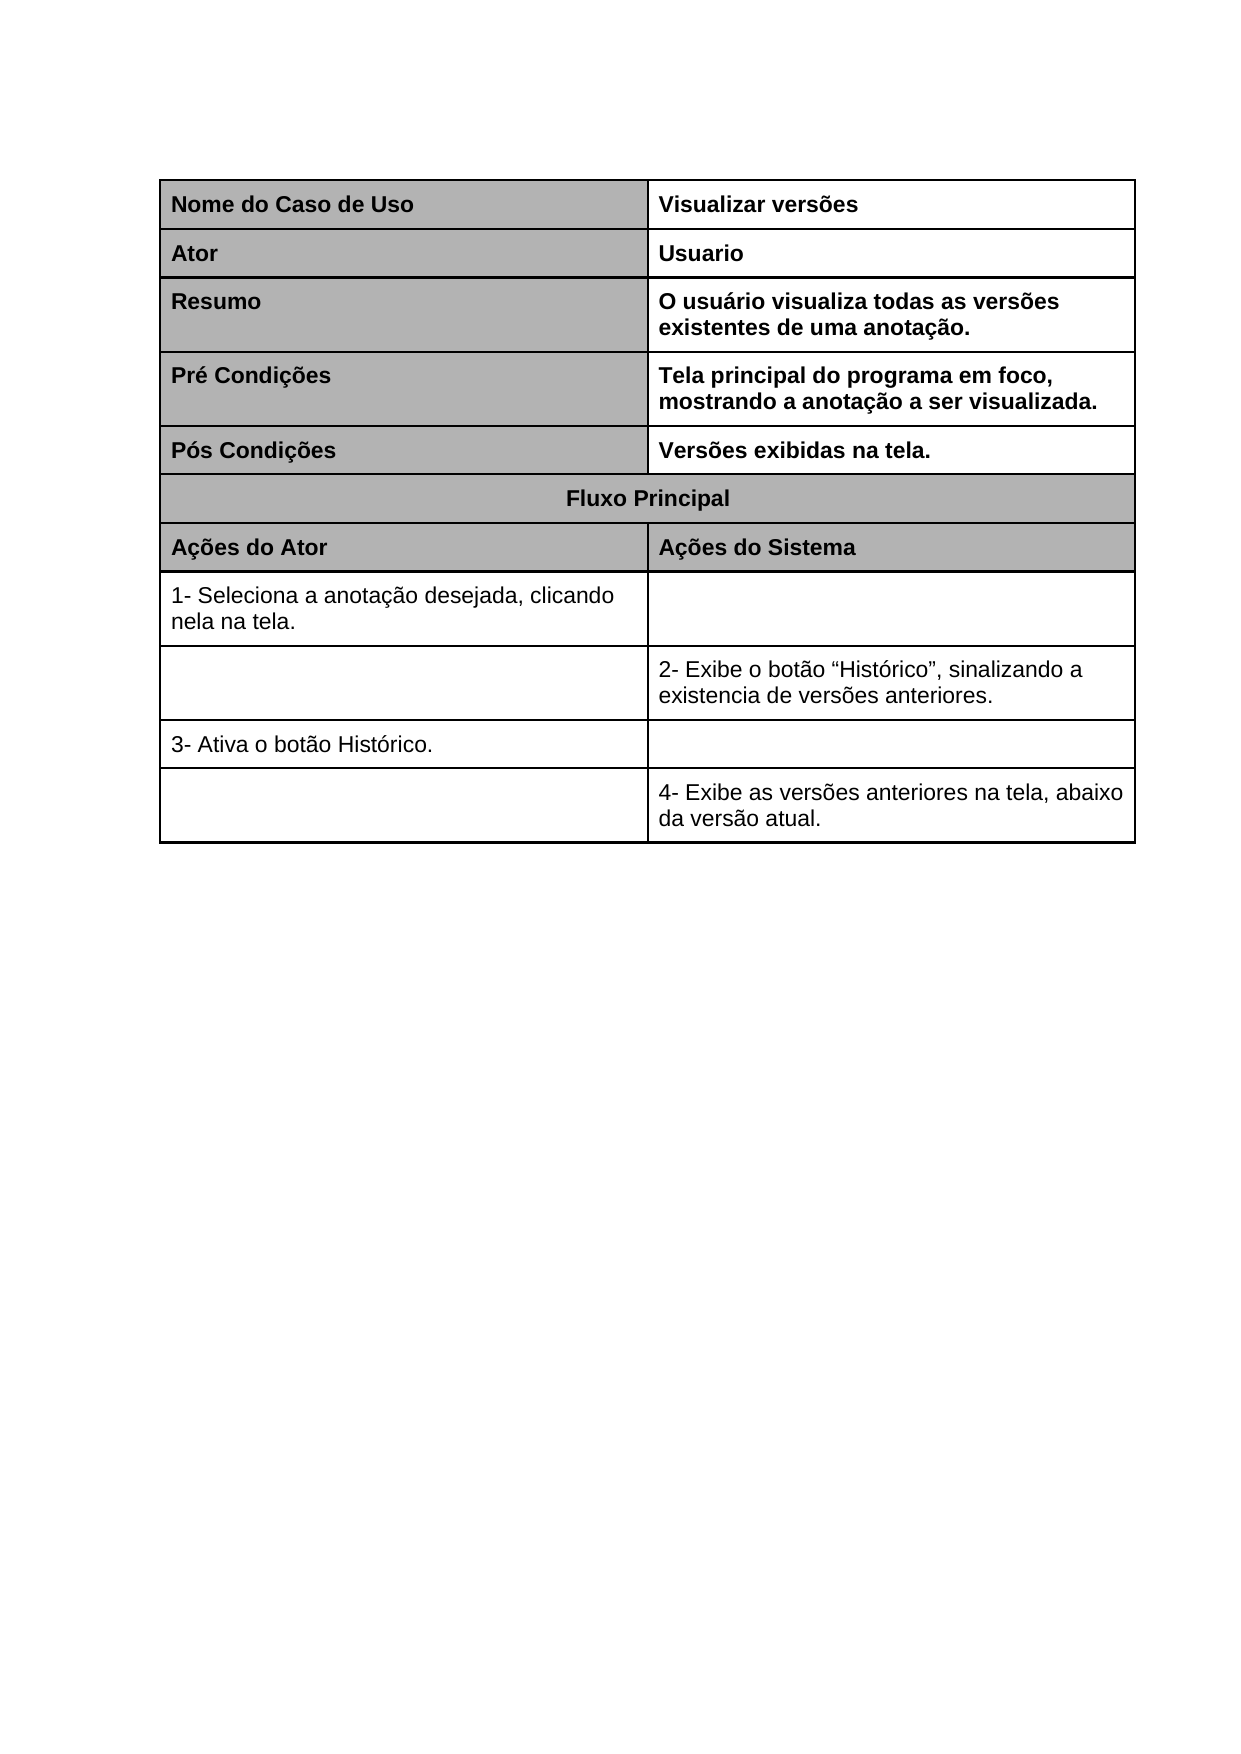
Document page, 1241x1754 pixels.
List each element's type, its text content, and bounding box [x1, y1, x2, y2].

table_cell 2- Exibe o botão “Histórico”, sinalizando a existencia de versões anteriores. [649, 647, 1134, 719]
table_header Visualizar versões [649, 181, 1134, 228]
table_cell [161, 647, 647, 719]
table_cell [649, 573, 1134, 644]
table_cell Resumo [161, 279, 647, 351]
table_cell Tela principal do programa em foco, mostrando a anotação a ser visualizada. [649, 353, 1134, 425]
table_cell 1- Seleciona a anotação desejada, clicando nela na tela. [161, 573, 647, 644]
table_cell [649, 721, 1134, 767]
table_cell Versões exibidas na tela. [649, 427, 1134, 473]
table_cell 3- Ativa o botão Histórico. [161, 721, 647, 767]
table_cell Ações do Ator [161, 524, 647, 570]
table_header Nome do Caso de Uso [161, 181, 647, 228]
table_cell Usuario [649, 230, 1134, 276]
table_cell Pós Condições [161, 427, 647, 473]
table_cell Ações do Sistema [649, 524, 1134, 570]
table_cell Fluxo Principal [161, 475, 1134, 522]
table_cell Pré Condições [161, 353, 647, 425]
table_cell Ator [161, 230, 647, 276]
table_cell [161, 769, 647, 841]
table_cell O usuário visualiza todas as versões existentes de uma anotação. [649, 279, 1134, 351]
table_cell 4- Exibe as versões anteriores na tela, abaixo da versão atual. [649, 769, 1134, 841]
